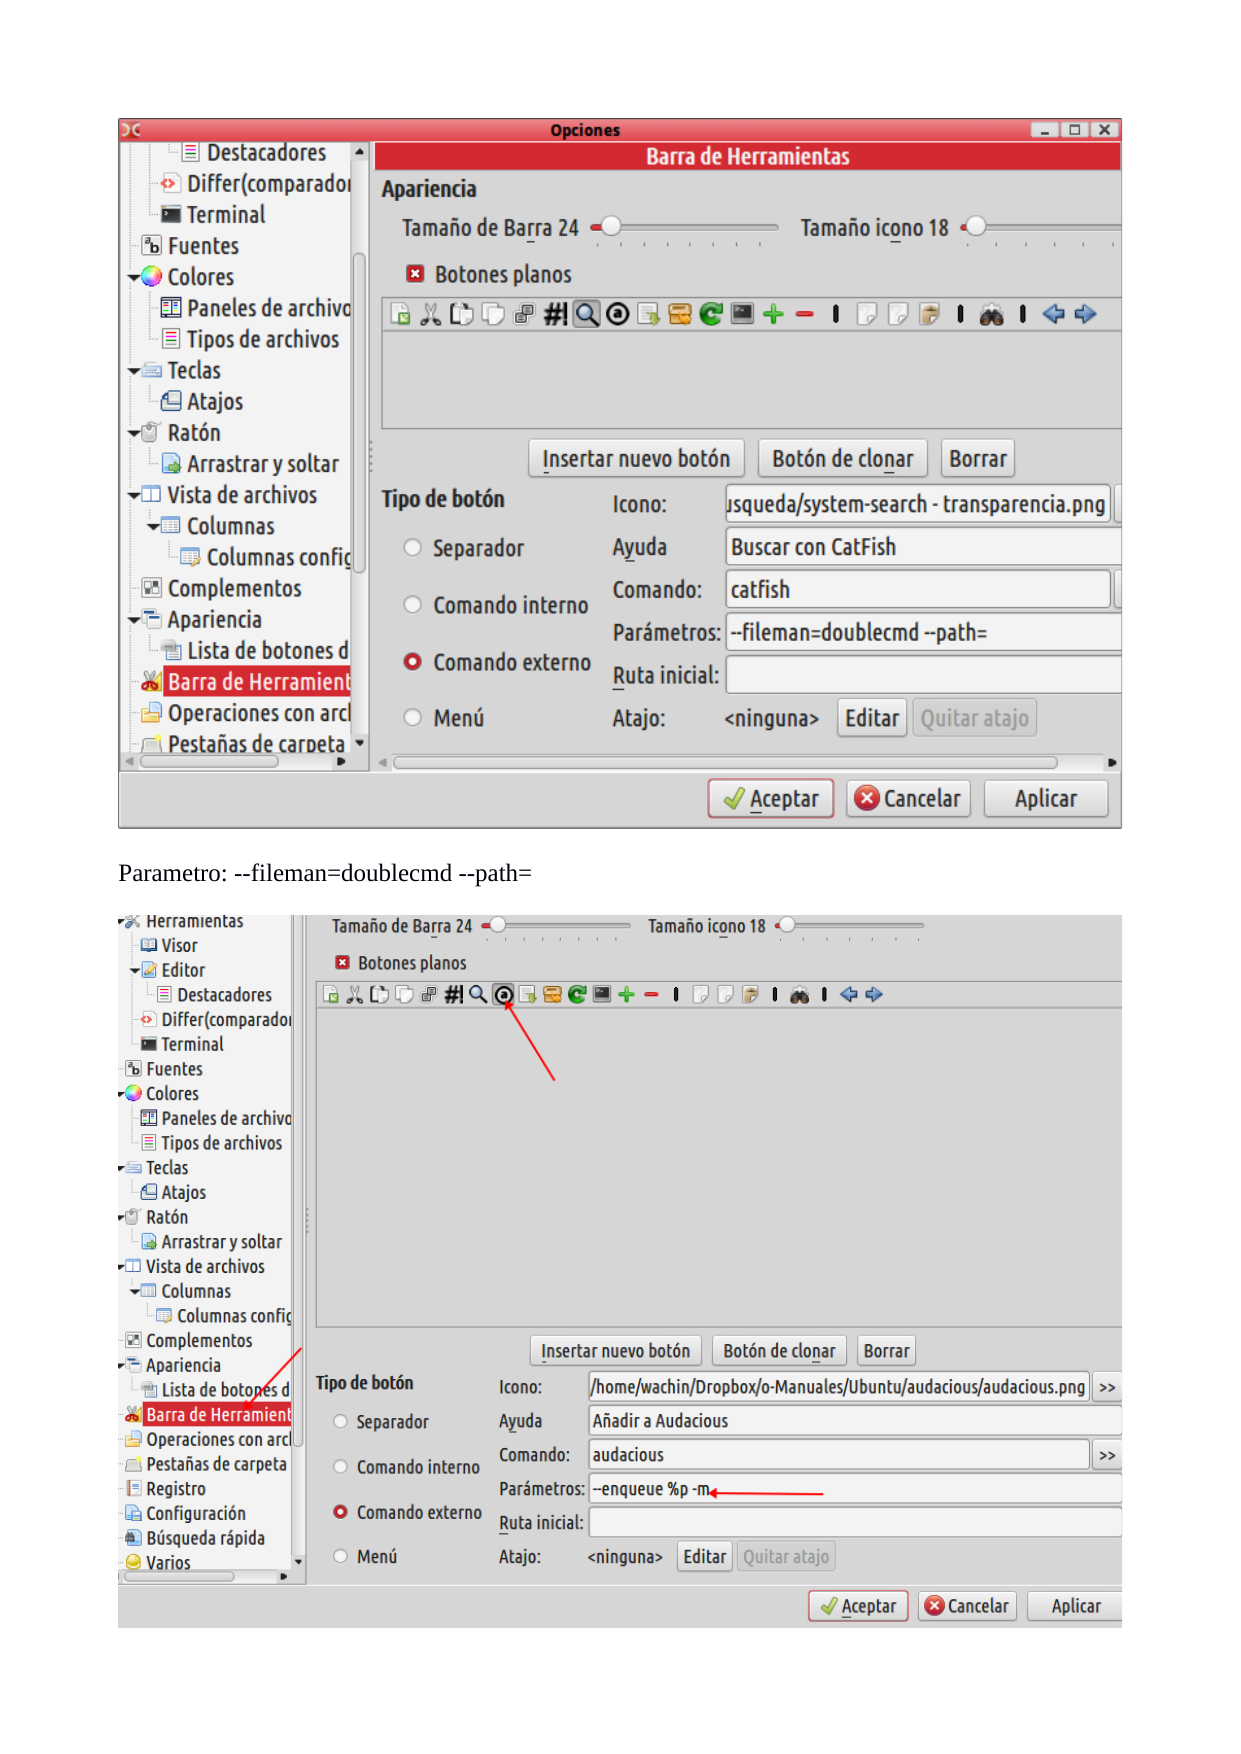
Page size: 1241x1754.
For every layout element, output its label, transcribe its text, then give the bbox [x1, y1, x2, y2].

picture [118, 118, 1123, 829]
picture [118, 915, 1123, 1628]
text Parametro: --fileman=doublecmd --path= [118, 858, 1122, 886]
